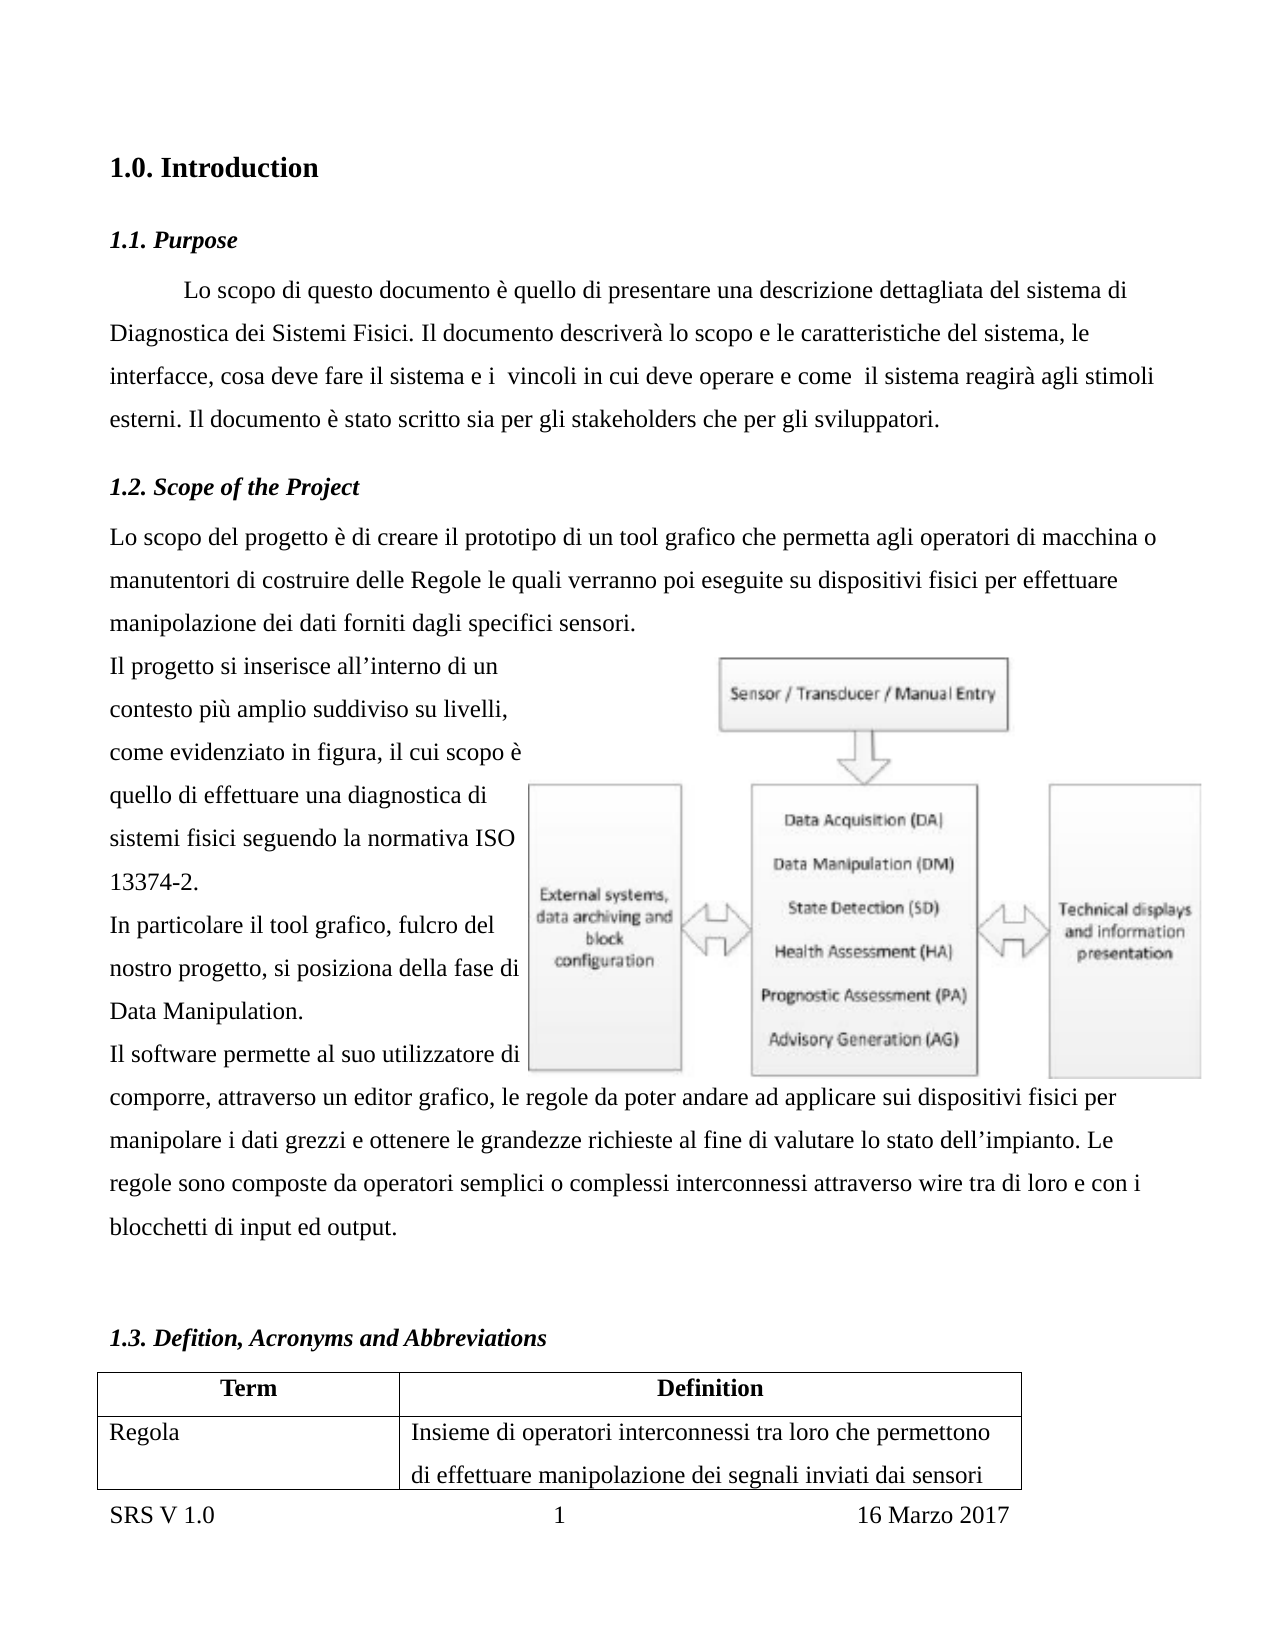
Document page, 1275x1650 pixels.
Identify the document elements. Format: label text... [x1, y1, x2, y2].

subtitle 1.0. Introduction [109, 150, 1162, 183]
text Lo scopo di questo documento è quello di presentare una descrizione dettagliata del sistema di Diagnostica dei Sistemi Fisici. Il documento descriverà lo scopo e le caratteristiche del sistema, le interfacce, cosa deve fare il sistema e i vincoli in cui deve operare e come il sistema reagirà agli stimoli esterni. Il documento è stato scritto sia per gli stakeholders che per gli sviluppatori. [109, 275, 1162, 433]
table_cell Regola [98, 1417, 399, 1489]
subtitle 1.2. Scope of the Project [109, 472, 1162, 501]
subtitle 1.3. Defition, Acronyms and Abbreviations [109, 1323, 1162, 1352]
table_cell Insieme di operatori interconnessi tra loro che permettono di effettuare manipolazione dei segnali inviati dai sensori [400, 1417, 1021, 1489]
table_header Definition [400, 1373, 1021, 1416]
text Lo scopo del progetto è di creare il prototipo di un tool grafico che permetta agli operatori di macchina o manutentori di costruire delle Regole le quali verranno poi eseguite su dispositivi fisici per effettuare manipolazione dei dati forniti dagli specifici sensori. Il progetto si inserisce all’interno di un contesto più amplio suddiviso su livelli, come evidenziato in figura, il cui scopo è quello di effettuare una diagnostica di sistemi fisici seguendo la normativa ISO 13374-2. In particolare il tool grafico, fulcro del nostro progetto, si posiziona della fase di Data Manipulation. Il software permette al suo utilizzatore di comporre, attraverso un editor grafico, le regole da poter andare ad applicare sui dispositivi fisici per manipolare i dati grezzi e ottenere le grandezze richieste al fine di valutare lo stato dell’impianto. Le regole sono composte da operatori semplici o complessi interconnessi attraverso wire tra di loro e con i blocchetti di input ed output. [109, 522, 1162, 1240]
table_header Term [98, 1373, 399, 1416]
subtitle 1.1. Purpose [109, 225, 1162, 254]
